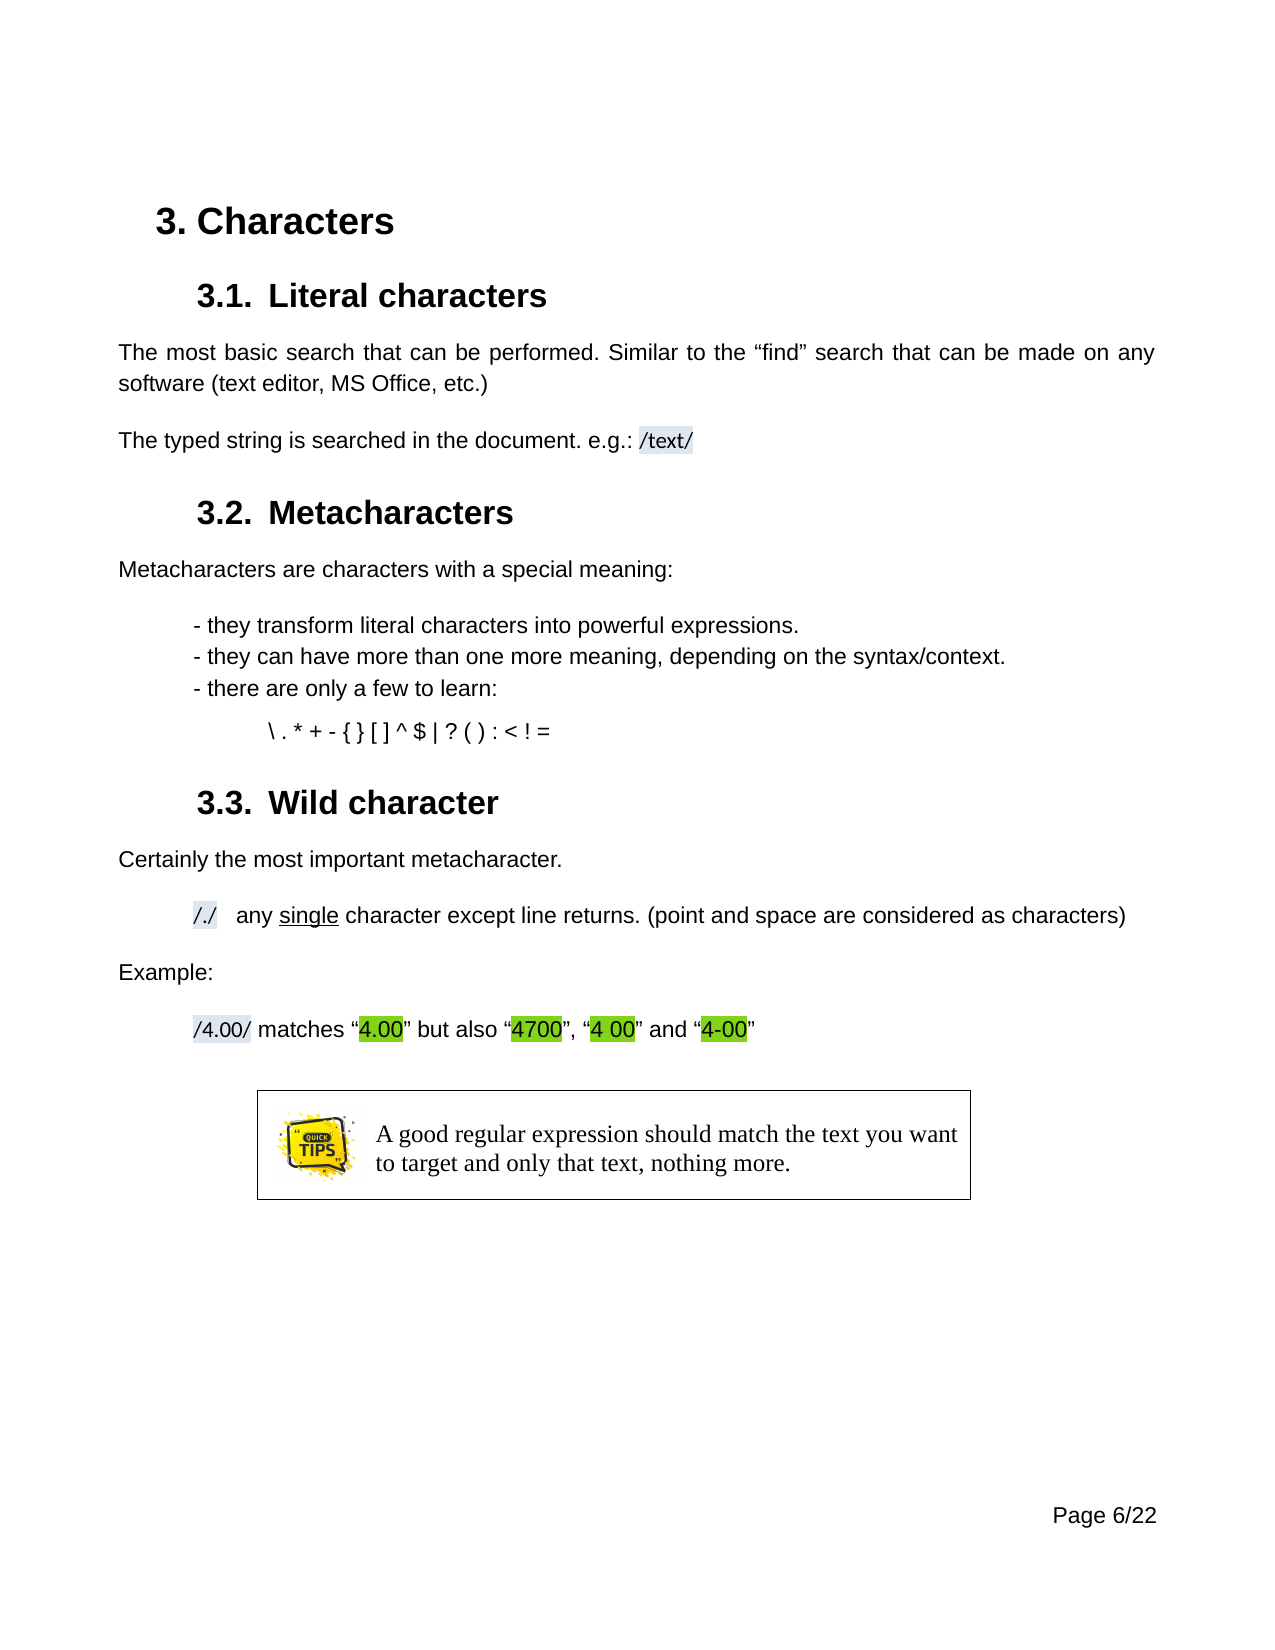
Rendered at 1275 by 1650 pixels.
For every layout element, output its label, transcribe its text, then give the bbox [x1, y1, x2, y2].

subtitle Literal characters [197, 276, 1157, 314]
subtitle - they can have more than one more meaning, depending on the syntax/context. [193, 643, 1157, 669]
subtitle - there are only a few to learn: [193, 675, 1157, 701]
picture [266, 1102, 368, 1187]
subtitle Metacharacters [197, 493, 1157, 532]
subtitle Certainly the most important metacharacter. [118, 846, 1157, 872]
subtitle Example: [118, 959, 1157, 986]
subtitle The most basic search that can be performed. Similar to the “find” search that can be made on any software (text editor, MS Office, etc.) [118, 339, 1157, 397]
subtitle Characters [155, 199, 1157, 243]
subtitle Wild character [197, 783, 1157, 821]
subtitle Metacharacters are characters with a special meaning: [118, 556, 1157, 582]
subtitle /4.00/ matches “4.00” but also “4700”, “4 00” and “4-00” [193, 1015, 1157, 1043]
subtitle /./ any single character except line returns. (point and space are considered as characters) [193, 901, 1157, 929]
subtitle - they transform literal characters into powerful expressions. [193, 612, 1157, 638]
subtitle The typed string is searched in the document. e.g.: /text/ [118, 426, 1157, 454]
subtitle \ . * + - { } [ ] ^ $ | ? ( ) : < ! = [268, 718, 1157, 744]
